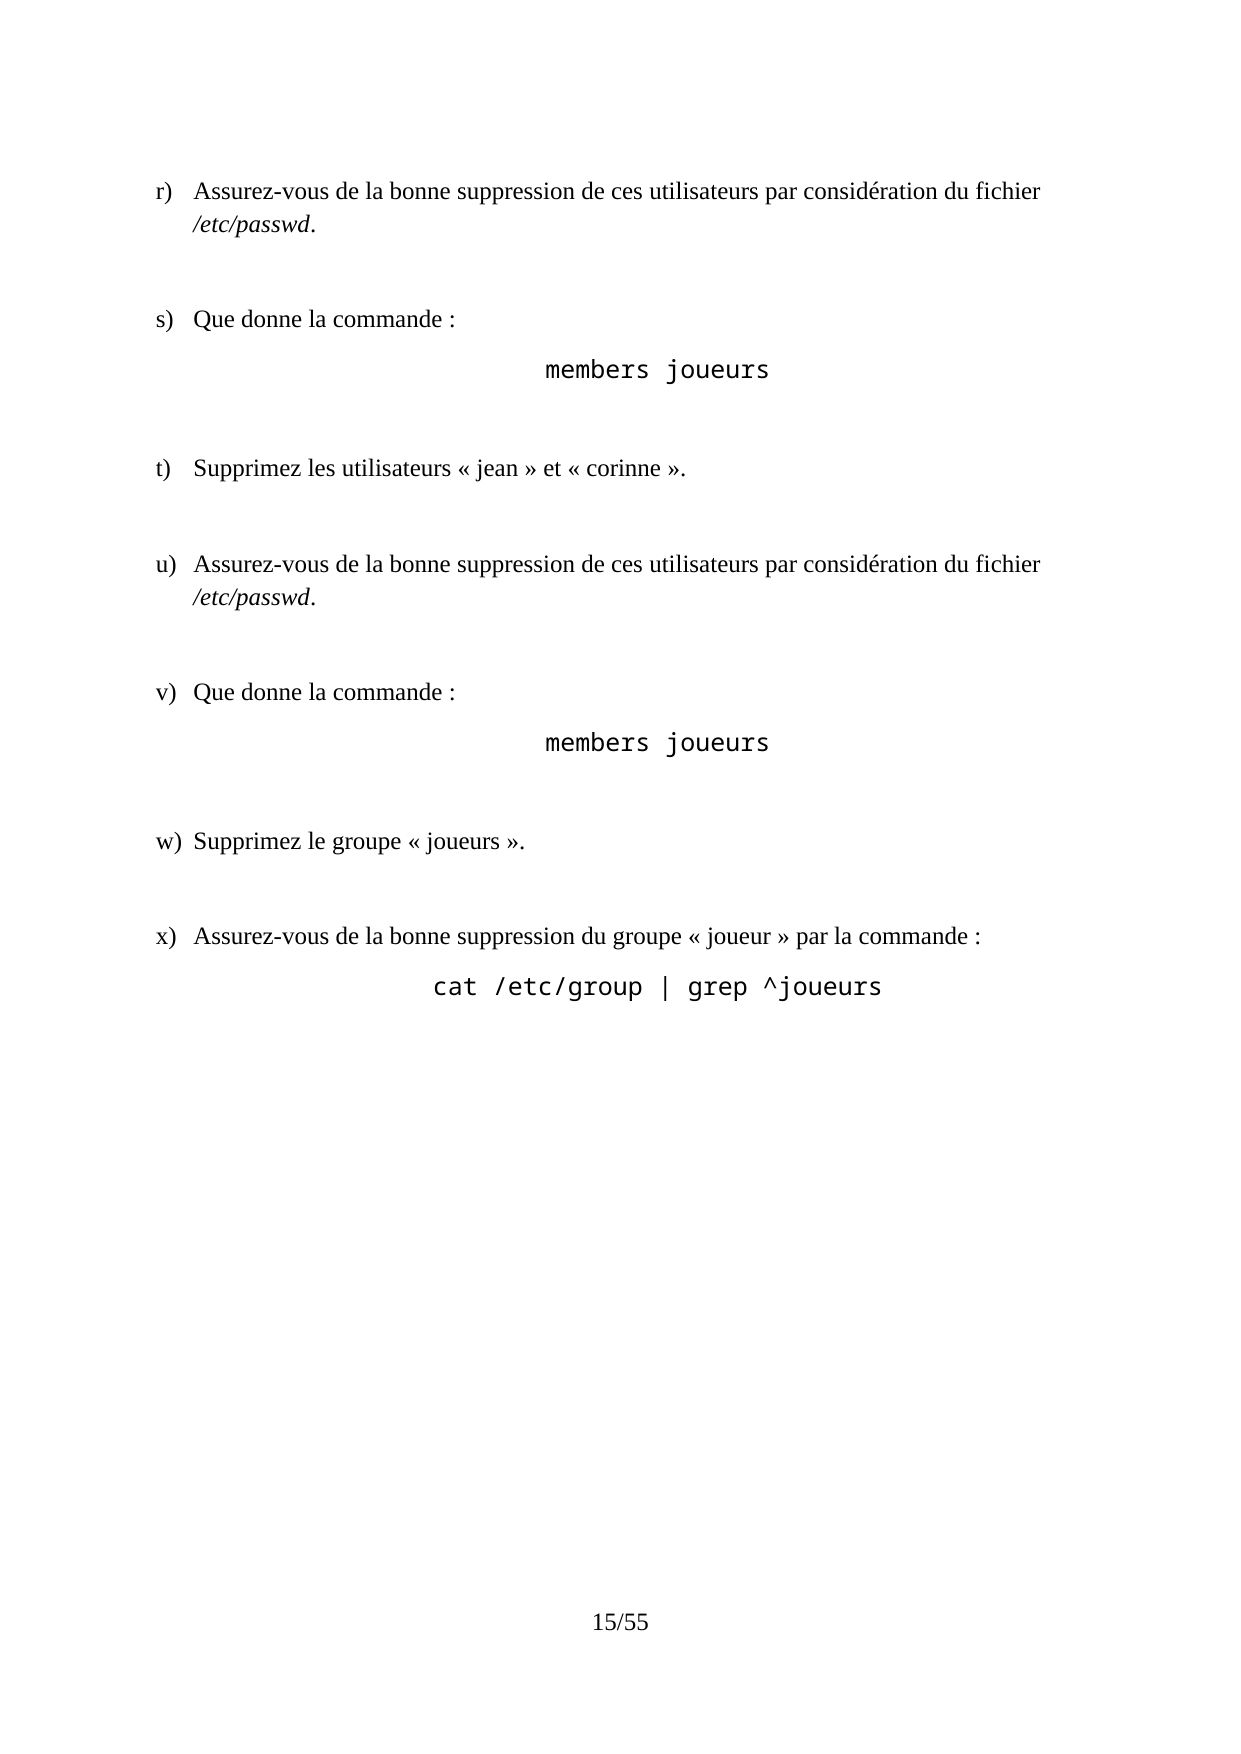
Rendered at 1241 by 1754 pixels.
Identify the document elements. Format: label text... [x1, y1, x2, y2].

list cat /etc/group | grep ^joueurs [156, 969, 1122, 1003]
list Assurez-vous de la bonne suppression de ces utilisateurs par considération du fichier /etc/passwd. [156, 176, 1122, 238]
list Supprimez les utilisateurs « jean » et « corinne ». [156, 453, 1122, 482]
list Assurez-vous de la bonne suppression du groupe « joueur » par la commande : [156, 921, 1122, 950]
list Que donne la commande : [156, 304, 1122, 333]
list Assurez-vous de la bonne suppression de ces utilisateurs par considération du fichier /etc/passwd. [156, 549, 1122, 611]
list Supprimez le groupe « joueurs ». [156, 826, 1122, 855]
list members joueurs [156, 724, 1122, 759]
list members joueurs [156, 352, 1122, 386]
list Que donne la commande : [156, 677, 1122, 706]
